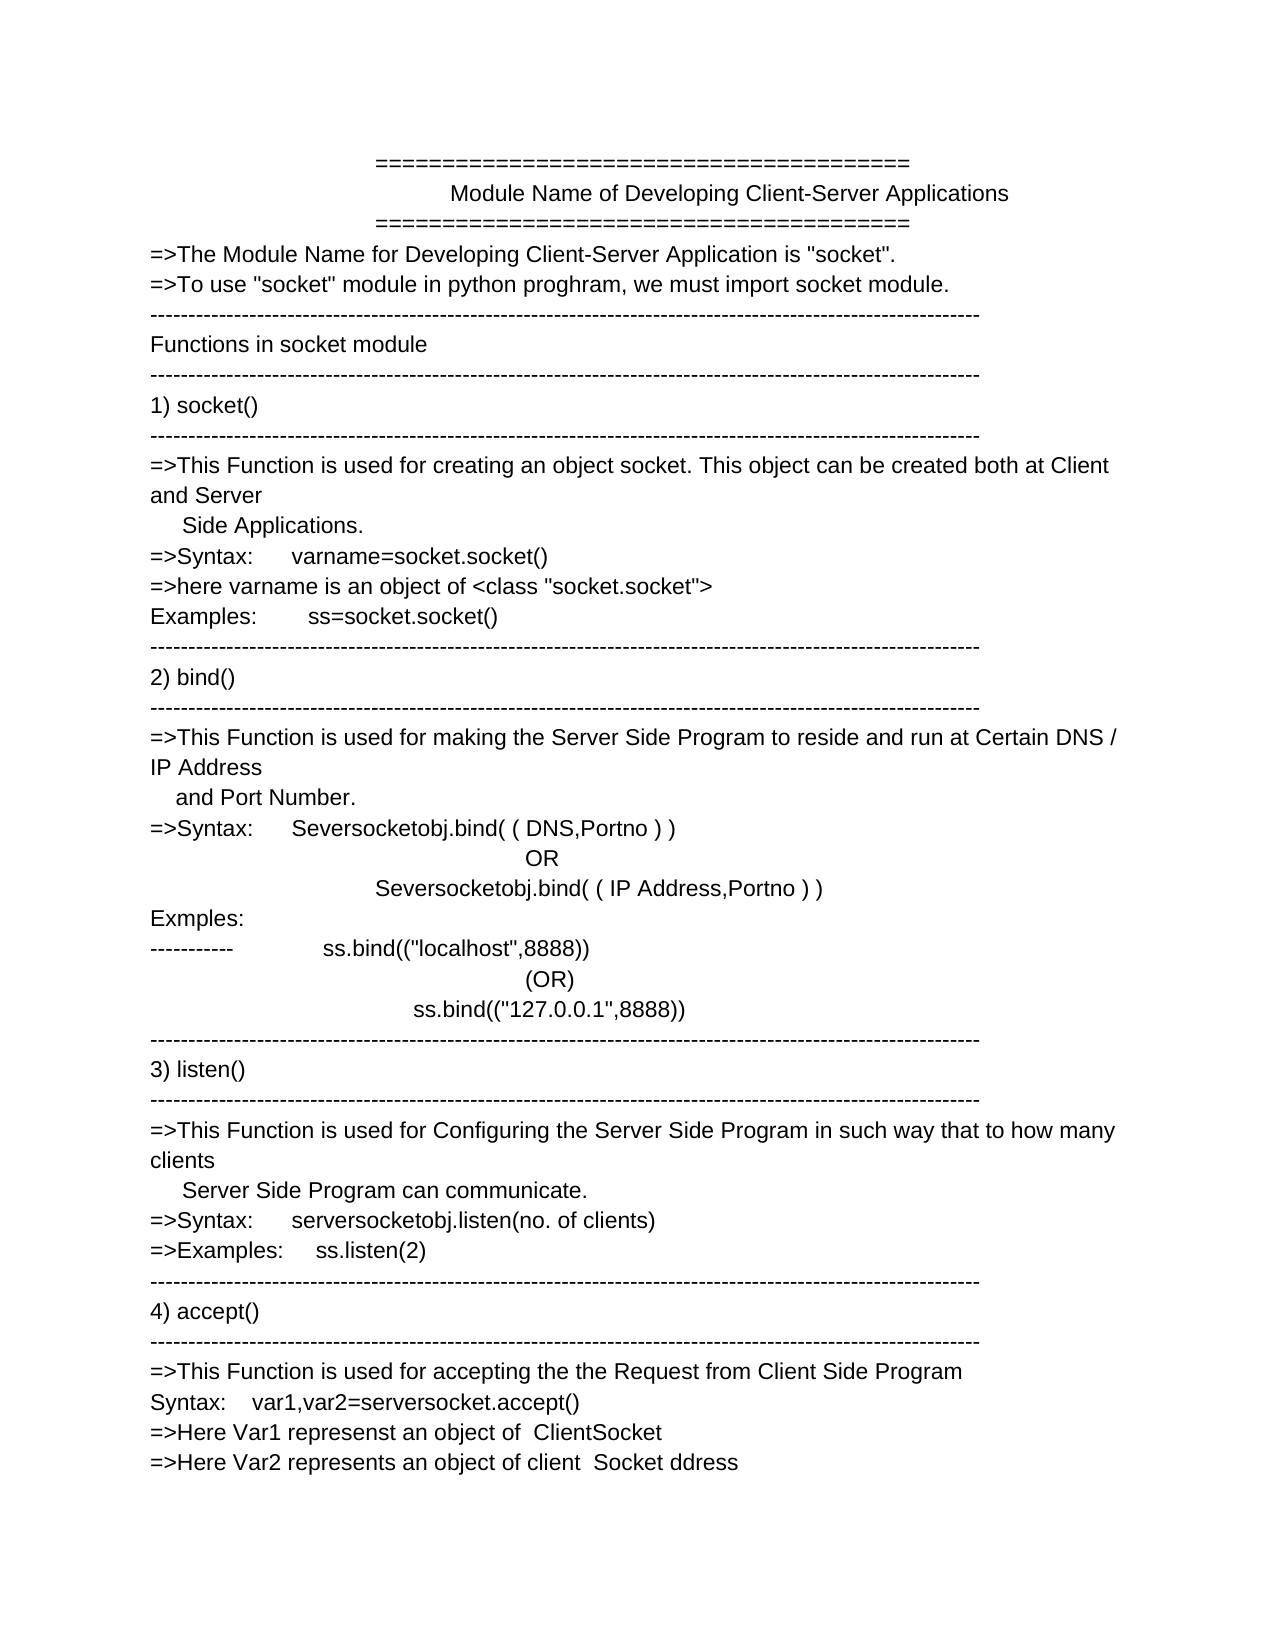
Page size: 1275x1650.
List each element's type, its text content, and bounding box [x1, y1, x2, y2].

text Seversocketobj.bind( ( IP Address,Portno ) ) [150, 875, 1125, 901]
text =>Here Var2 represents an object of client Socket ddress [150, 1449, 1125, 1475]
text (OR) [150, 966, 1125, 992]
text OR [150, 845, 1125, 871]
text =>Syntax: serversocketobj.listen(no. of clients) [150, 1207, 1125, 1234]
text =>The Module Name for Developing Client-Server Application is "socket". [150, 241, 1125, 267]
text =>This Function is used for making the Server Side Program to reside and run at Certain DNS / IP Address [150, 724, 1125, 781]
text =>Examples: ss.listen(2) [150, 1237, 1125, 1264]
text =>To use "socket" module in python proghram, we must import socket module. [150, 271, 1125, 297]
text =>here varname is an object of <class "socket.socket"> [150, 573, 1125, 599]
text Syntax: var1,var2=serversocket.accept() [150, 1388, 1125, 1415]
text ------------------------------------------------------------------------------------------------------------- [150, 422, 1125, 448]
text ------------------------------------------------------------------------------------------------------------- [150, 1328, 1125, 1354]
text =>Syntax: Seversocketobj.bind( ( DNS,Portno ) ) [150, 814, 1125, 841]
text 4) accept() [150, 1298, 1125, 1324]
text ----------- ss.bind(("localhost",8888)) [150, 935, 1125, 962]
text 1) socket() [150, 392, 1125, 418]
text =>Syntax: varname=socket.socket() [150, 543, 1125, 569]
text ------------------------------------------------------------------------------------------------------------- [150, 301, 1125, 327]
text 3) listen() [150, 1056, 1125, 1083]
text ------------------------------------------------------------------------------------------------------------- [150, 1268, 1125, 1294]
text =>This Function is used for accepting the the Request from Client Side Program [150, 1358, 1125, 1385]
text ======================================== [150, 210, 1125, 237]
text ------------------------------------------------------------------------------------------------------------- [150, 633, 1125, 660]
text ======================================== [150, 150, 1125, 176]
text Server Side Program can communicate. [150, 1177, 1125, 1203]
text ss.bind(("127.0.0.1",8888)) [150, 996, 1125, 1022]
text Side Applications. [150, 512, 1125, 539]
text =>This Function is used for creating an object socket. This object can be created both at Client and Server [150, 452, 1125, 509]
text ------------------------------------------------------------------------------------------------------------- [150, 361, 1125, 388]
text =>Here Var1 represenst an object of ClientSocket [150, 1419, 1125, 1445]
text Examples: ss=socket.socket() [150, 603, 1125, 629]
text Functions in socket module [150, 331, 1125, 358]
text and Port Number. [150, 784, 1125, 811]
text ------------------------------------------------------------------------------------------------------------- [150, 1026, 1125, 1052]
text Exmples: [150, 905, 1125, 932]
text Module Name of Developing Client-Server Applications [150, 180, 1125, 207]
text 2) bind() [150, 663, 1125, 690]
text ------------------------------------------------------------------------------------------------------------- [150, 1086, 1125, 1113]
text ------------------------------------------------------------------------------------------------------------- [150, 694, 1125, 720]
text =>This Function is used for Configuring the Server Side Program in such way that to how many clients [150, 1117, 1125, 1173]
